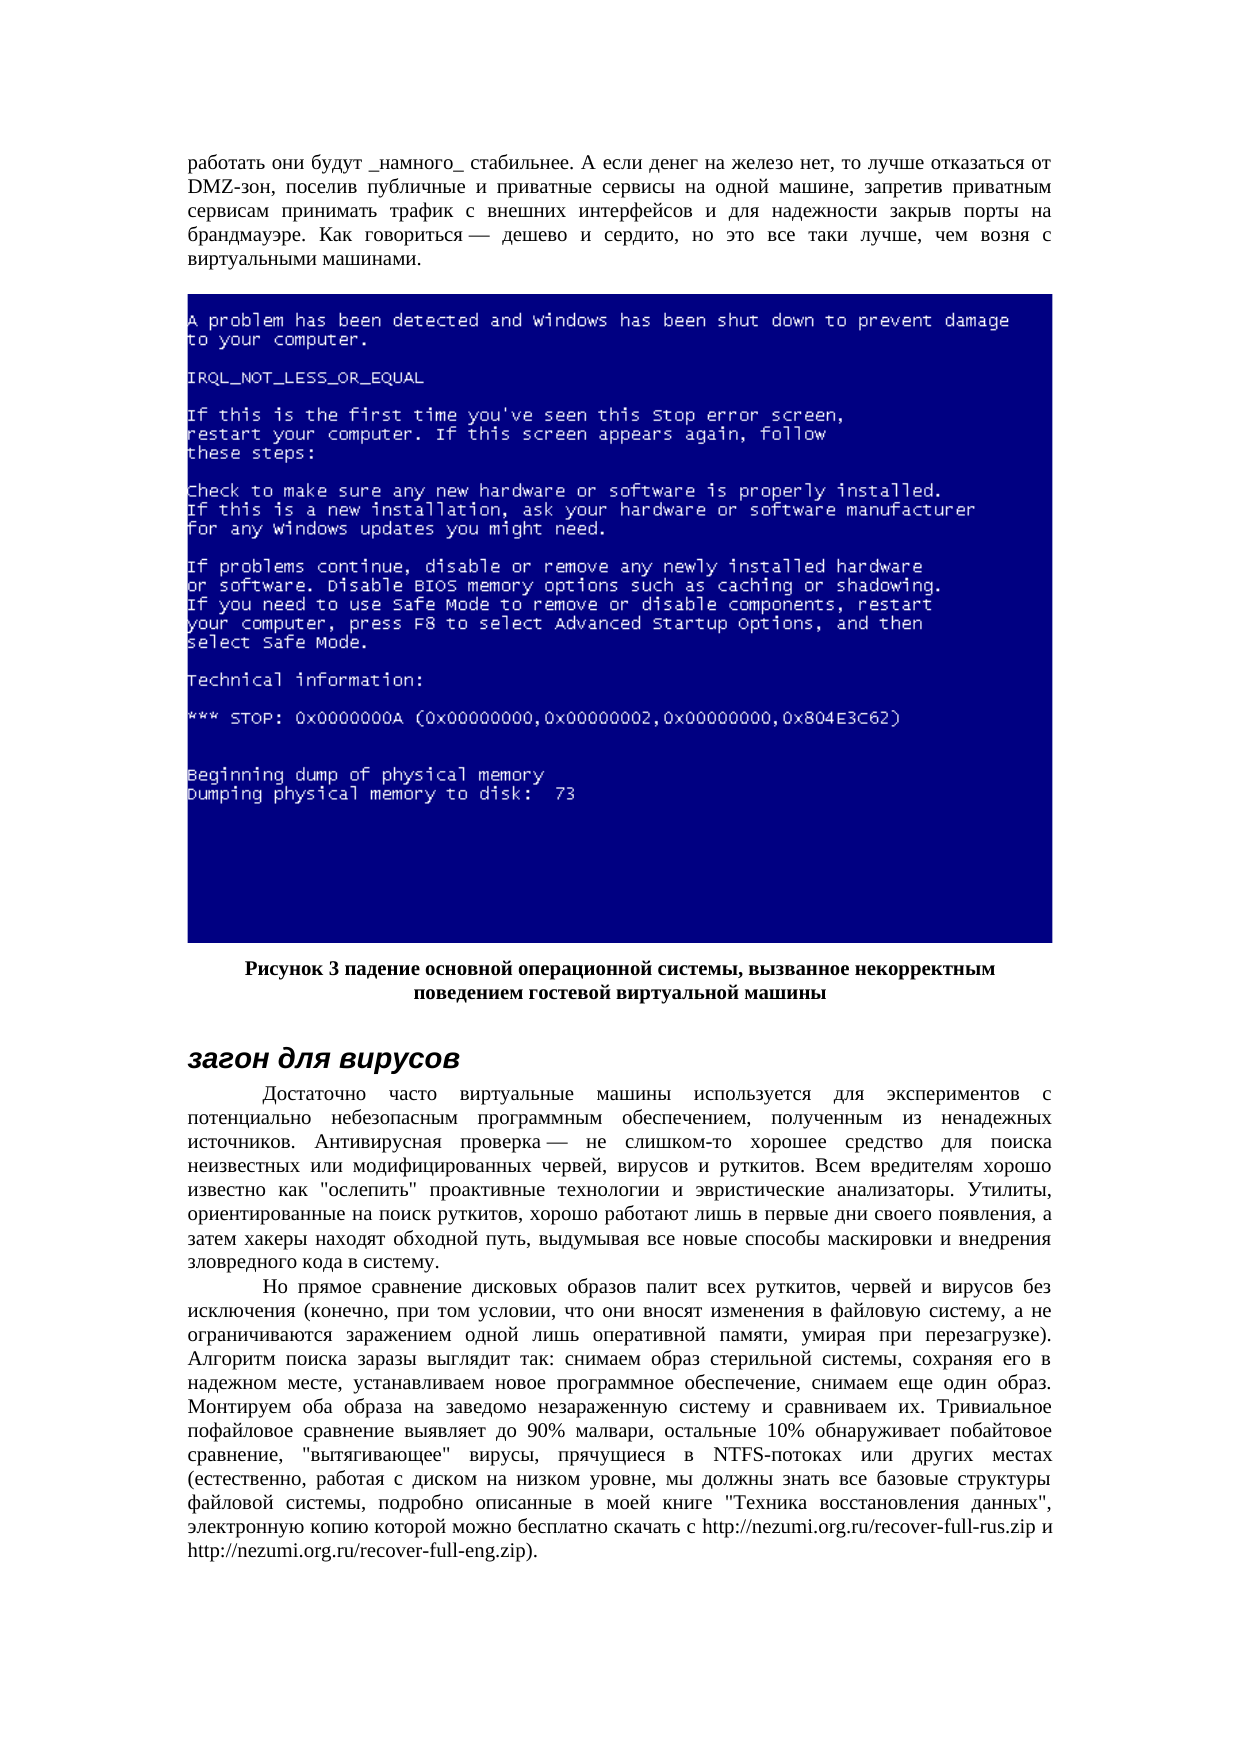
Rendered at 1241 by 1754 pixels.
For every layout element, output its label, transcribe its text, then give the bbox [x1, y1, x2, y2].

subtitle загон для вирусов [187, 1041, 1053, 1075]
text Но прямое сравнение дисковых образов палит всех руткитов, червей и вирусов без исключения (конечно, при том условии, что они вносят изменения в файловую систему, а не ограничиваются заражением одной лишь оперативной памяти, умирая при перезагрузке). Алгоритм поиска заразы выглядит так: снимаем образ стерильной системы, сохраняя его в надежном месте, устанавливаем новое программное обеспечение, снимаем еще один образ. Монтируем оба образа на заведомо незараженную систему и сравниваем их. Тривиальное пофайловое сравнение выявляет до 90% малвари, остальные 10% обнаруживает побайтовое сравнение, "вытягивающее" вирусы, прячущиеся в NTFS-потоках или других местах (естественно, работая с диском на низком уровне, мы должны знать все базовые структуры файловой системы, подробно описанные в моей книге "Техника восстановления данных", электронную копию которой можно бесплатно скачать с http://nezumi.org.ru/recover-full-rus.zip и http://nezumi.org.ru/recover-full-eng.zip). [187, 1273, 1053, 1562]
text работать они будут _намного_ стабильнее. А если денег на железо нет, то лучше отказаться от DMZ-зон, поселив публичные и приватные сервисы на одной машине, запретив приватным сервисам принимать трафик с внешних интерфейсов и для надежности закрыв порты на брандмауэре. Как говориться — дешево и сердито, но это все таки лучше, чем возня с виртуальными машинами. [187, 150, 1053, 270]
picture [187, 294, 1053, 943]
text Рисунок 3 падение основной операционной системы, вызванное некорректным поведением гостевой виртуальной машины [187, 956, 1053, 1004]
text Достаточно часто виртуальные машины используется для экспериментов с потенциально небезопасным программным обеспечением, полученным из ненадежных источников. Антивирусная проверка — не слишком-то хорошее средство для поиска неизвестных или модифицированных червей, вирусов и руткитов. Всем вредителям хорошо известно как "ослепить" проактивные технологии и эвристические анализаторы. Утилиты, ориентированные на поиск руткитов, хорошо работают лишь в первые дни своего появления, а затем хакеры находят обходной путь, выдумывая все новые способы маскировки и внедрения зловредного кода в систему. [187, 1081, 1053, 1273]
